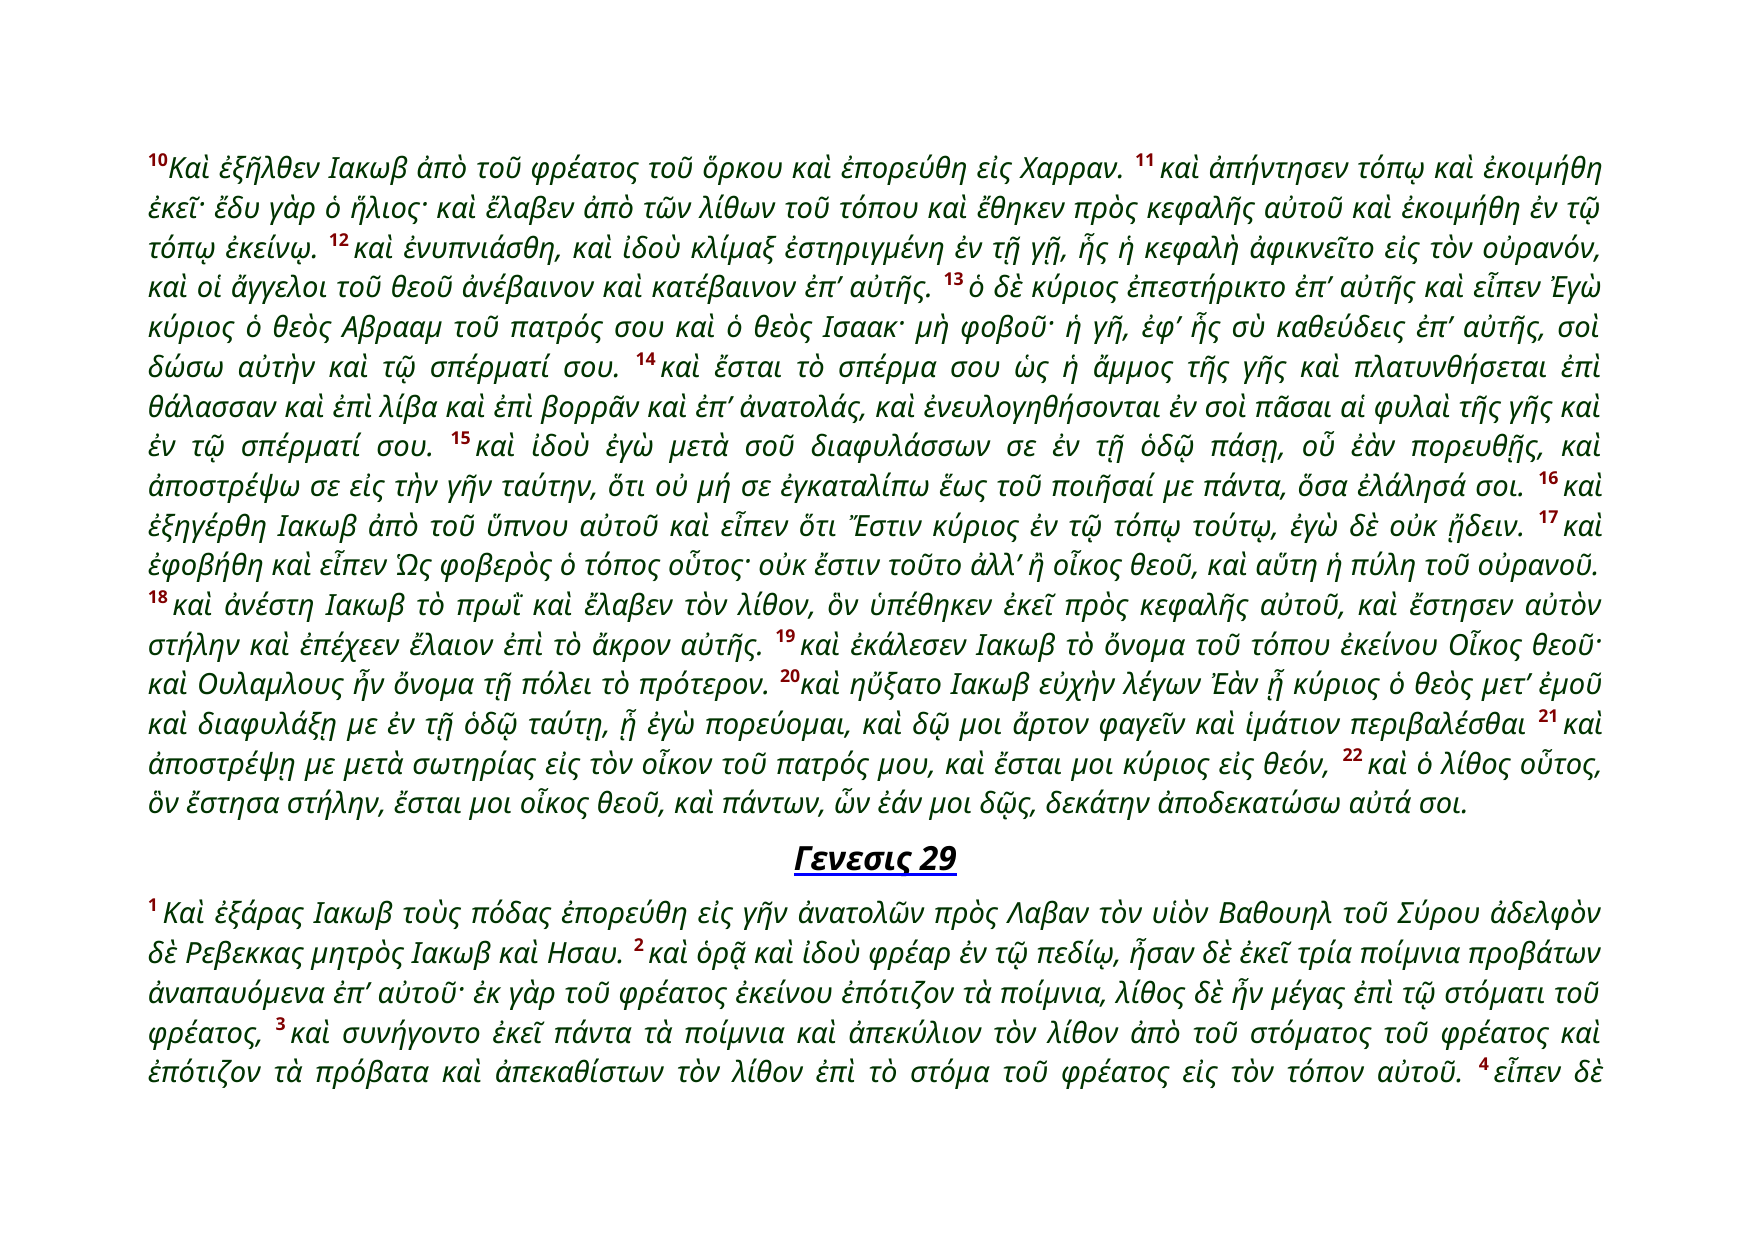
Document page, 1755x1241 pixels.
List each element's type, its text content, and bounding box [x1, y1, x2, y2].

text Γενεσις 29 [148, 835, 1606, 880]
text 1 Καὶ ἐξάρας Ιακωβ τοὺς πόδας ἐπορεύθη εἰς γῆν ἀνατολῶν πρὸς Λαβαν τὸν υἱὸν Βαθουηλ τοῦ Σύρου ἀδελφὸν δὲ Ρεβεκκας μητρὸς Ιακωβ καὶ Ησαυ. 2 καὶ ὁρᾷ καὶ ἰδοὺ φρέαρ ἐν τῷ πεδίῳ, ἦσαν δὲ ἐκεῖ τρία ποίμνια προβάτων ἀναπαυόμενα ἐπ’ αὐτοῦ· ἐκ γὰρ τοῦ φρέατος ἐκείνου ἐπότιζον τὰ ποίμνια, λίθος δὲ ἦν μέγας ἐπὶ τῷ στόματι τοῦ φρέατος, 3 καὶ συνήγοντο ἐκεῖ πάντα τὰ ποίμνια καὶ ἀπεκύλιον τὸν λίθον ἀπὸ τοῦ στόματος τοῦ φρέατος καὶ ἐπότιζον τὰ πρόβατα καὶ ἀπεκαθίστων τὸν λίθον ἐπὶ τὸ στόμα τοῦ φρέατος εἰς τὸν τόπον αὐτοῦ. 4 εἶπεν δὲ [148, 893, 1606, 1091]
text 10Καὶ ἐξῆλθεν Ιακωβ ἀπὸ τοῦ φρέατος τοῦ ὅρκου καὶ ἐπορεύθη εἰς Χαρραν. 11 καὶ ἀπήντησεν τόπῳ καὶ ἐκοιμήθη ἐκεῖ· ἔδυ γὰρ ὁ ἥλιος· καὶ ἔλαβεν ἀπὸ τῶν λίθων τοῦ τόπου καὶ ἔθηκεν πρὸς κεφαλῆς αὐτοῦ καὶ ἐκοιμήθη ἐν τῷ τόπῳ ἐκείνῳ. 12 καὶ ἐνυπνιάσθη, καὶ ἰδοὺ κλίμαξ ἐστηριγμένη ἐν τῇ γῇ, ἧς ἡ κεφαλὴ ἀφικνεῖτο εἰς τὸν οὐρανόν, καὶ οἱ ἄγγελοι τοῦ θεοῦ ἀνέβαινον καὶ κατέβαινον ἐπ’ αὐτῆς. 13 ὁ δὲ κύριος ἐπεστήρικτο ἐπ’ αὐτῆς καὶ εἶπεν Ἐγὼ κύριος ὁ θεὸς Αβρααμ τοῦ πατρός σου καὶ ὁ θεὸς Ισαακ· μὴ φοβοῦ· ἡ γῆ, ἐφ’ ἧς σὺ καθεύδεις ἐπ’ αὐτῆς, σοὶ δώσω αὐτὴν καὶ τῷ σπέρματί σου. 14 καὶ ἔσται τὸ σπέρμα σου ὡς ἡ ἄμμος τῆς γῆς καὶ πλατυνθήσεται ἐπὶ θάλασσαν καὶ ἐπὶ λίβα καὶ ἐπὶ βορρᾶν καὶ ἐπ’ ἀνατολάς, καὶ ἐνευλογηθήσονται ἐν σοὶ πᾶσαι αἱ φυλαὶ τῆς γῆς καὶ ἐν τῷ σπέρματί σου. 15 καὶ ἰδοὺ ἐγὼ μετὰ σοῦ διαφυλάσσων σε ἐν τῇ ὁδῷ πάσῃ, οὗ ἐὰν πορευθῇς, καὶ ἀποστρέψω σε εἰς τὴν γῆν ταύτην, ὅτι οὐ μή σε ἐγκαταλίπω ἕως τοῦ ποιῆσαί με πάντα, ὅσα ἐλάλησά σοι. 16 καὶ ἐξηγέρθη Ιακωβ ἀπὸ τοῦ ὕπνου αὐτοῦ καὶ εἶπεν ὅτι Ἔστιν κύριος ἐν τῷ τόπῳ τούτῳ, ἐγὼ δὲ οὐκ ᾔδειν. 17 καὶ ἐφοβήθη καὶ εἶπεν Ὡς φοβερὸς ὁ τόπος οὗτος· οὐκ ἔστιν τοῦτο ἀλλ’ ἢ οἶκος θεοῦ, καὶ αὕτη ἡ πύλη τοῦ οὐρανοῦ. 18 καὶ ἀνέστη Ιακωβ τὸ πρωῒ καὶ ἔλαβεν τὸν λίθον, ὃν ὑπέθηκεν ἐκεῖ πρὸς κεφαλῆς αὐτοῦ, καὶ ἔστησεν αὐτὸν στήλην καὶ ἐπέχεεν ἔλαιον ἐπὶ τὸ ἄκρον αὐτῆς. 19 καὶ ἐκάλεσεν Ιακωβ τὸ ὄνομα τοῦ τόπου ἐκείνου Οἶκος θεοῦ· καὶ Ουλαμλους ἦν ὄνομα τῇ πόλει τὸ πρότερον. 20καὶ ηὔξατο Ιακωβ εὐχὴν λέγων Ἐὰν ᾖ κύριος ὁ θεὸς μετ’ ἐμοῦ καὶ διαφυλάξῃ με ἐν τῇ ὁδῷ ταύτῃ, ᾗ ἐγὼ πορεύομαι, καὶ δῷ μοι ἄρτον φαγεῖν καὶ ἱμάτιον περιβαλέσθαι 21 καὶ ἀποστρέψῃ με μετὰ σωτηρίας εἰς τὸν οἶκον τοῦ πατρός μου, καὶ ἔσται μοι κύριος εἰς θεόν, 22 καὶ ὁ λίθος οὗτος, ὃν ἔστησα στήλην, ἔσται μοι οἶκος θεοῦ, καὶ πάντων, ὧν ἐάν μοι δῷς, δεκάτην ἀποδεκατώσω αὐτά σοι. [148, 148, 1606, 822]
